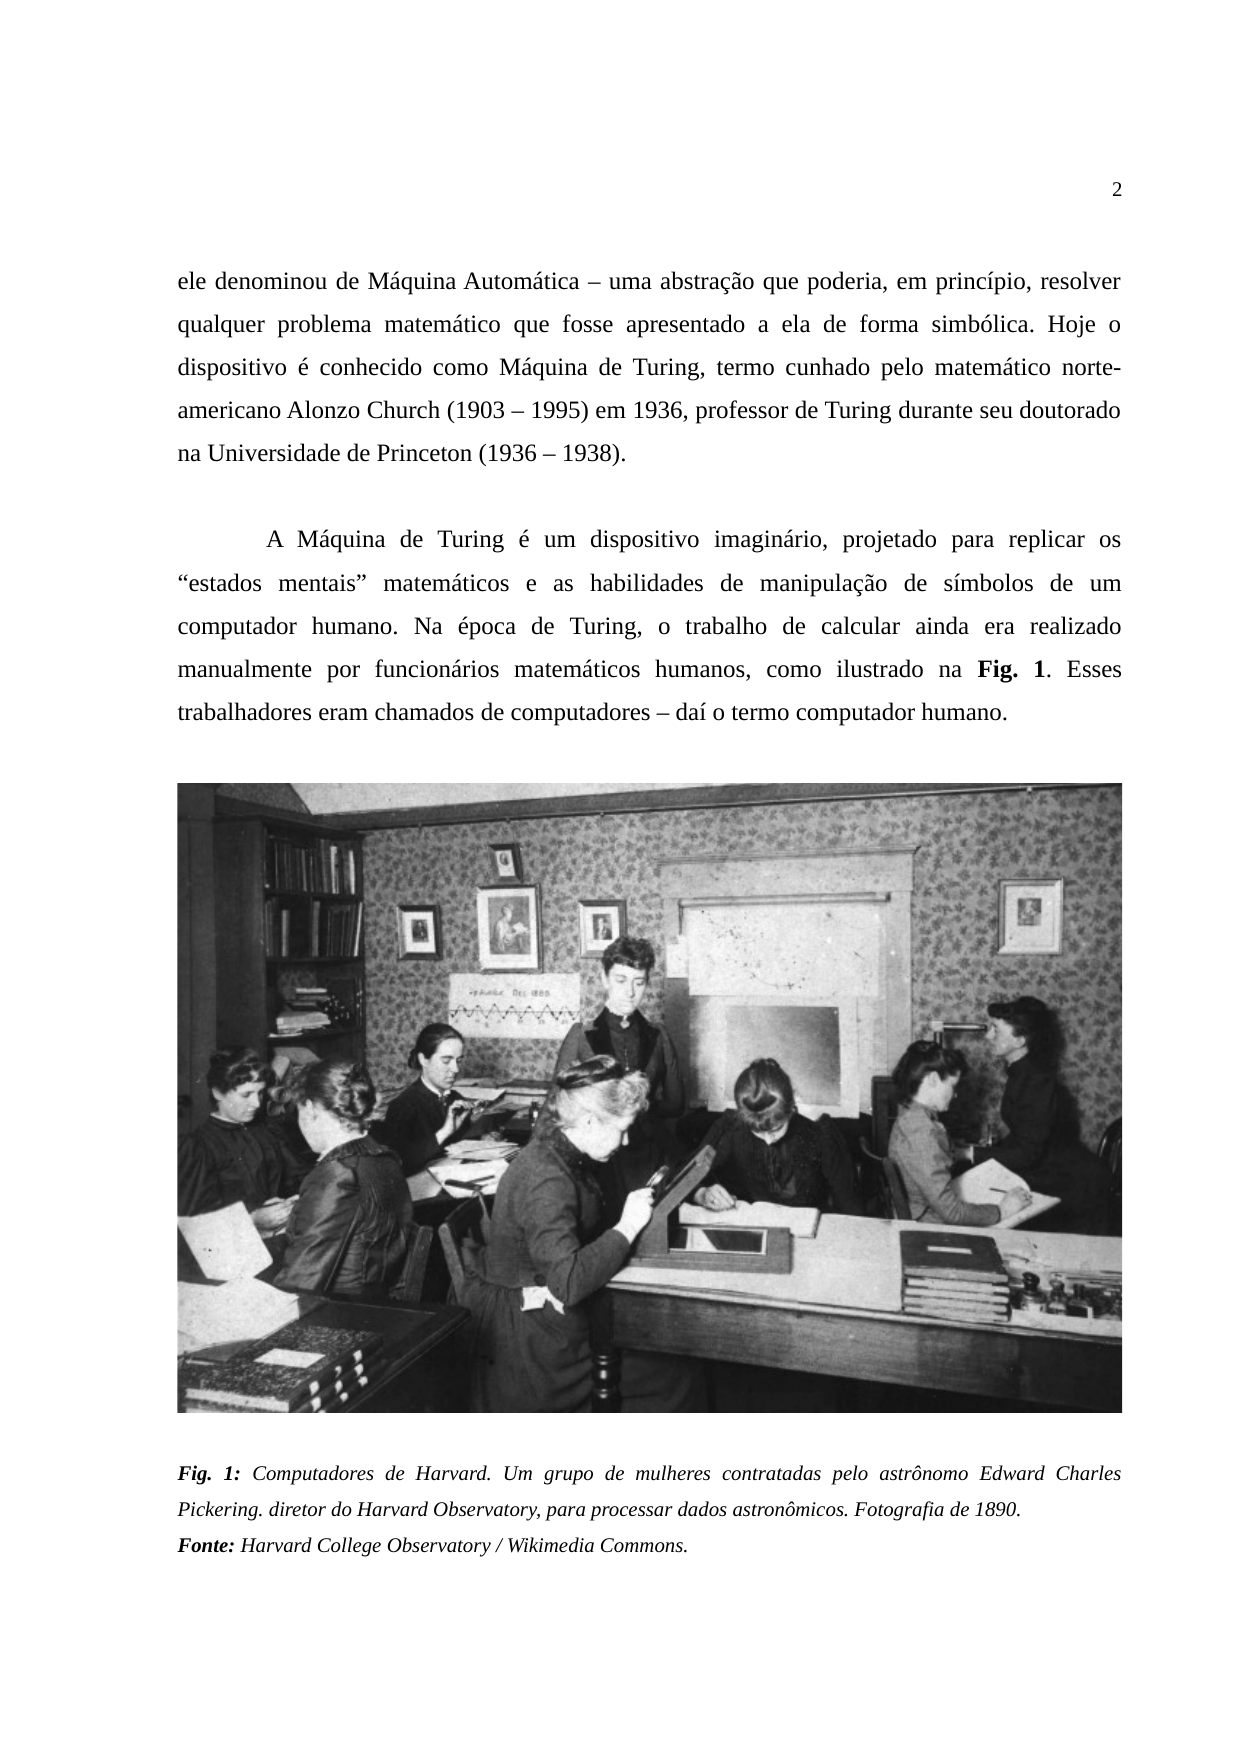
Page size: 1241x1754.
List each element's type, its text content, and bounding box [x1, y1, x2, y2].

picture [177, 783, 1123, 1413]
text ele denominou de Máquina Automática – uma abstração que poderia, em princípio, resolver qualquer problema matemático que fosse apresentado a ela de forma simbólica. Hoje o dispositivo é conhecido como Máquina de Turing, termo cunhado pelo matemático norte-americano Alonzo Church (1903 – 1995) em 1936, professor de Turing durante seu doutorado na Universidade de Princeton (1936 – 1938). [177, 266, 1122, 467]
text Fig. 1: Computadores de Harvard. Um grupo de mulheres contratadas pelo astrônomo Edward Charles Pickering. diretor do Harvard Observatory, para processar dados astronômicos. Fotografia de 1890. [177, 1461, 1122, 1521]
text Fonte: Harvard College Observatory / Wikimedia Commons. [177, 1533, 1122, 1557]
text A Máquina de Turing é um dispositivo imaginário, projetado para replicar os “estados mentais” matemáticos e as habilidades de manipulação de símbolos de um computador humano. Na época de Turing, o trabalho de calcular ainda era realizado manualmente por funcionários matemáticos humanos, como ilustrado na Fig. 1. Esses trabalhadores eram chamados de computadores – daí o termo computador humano. [177, 524, 1122, 726]
